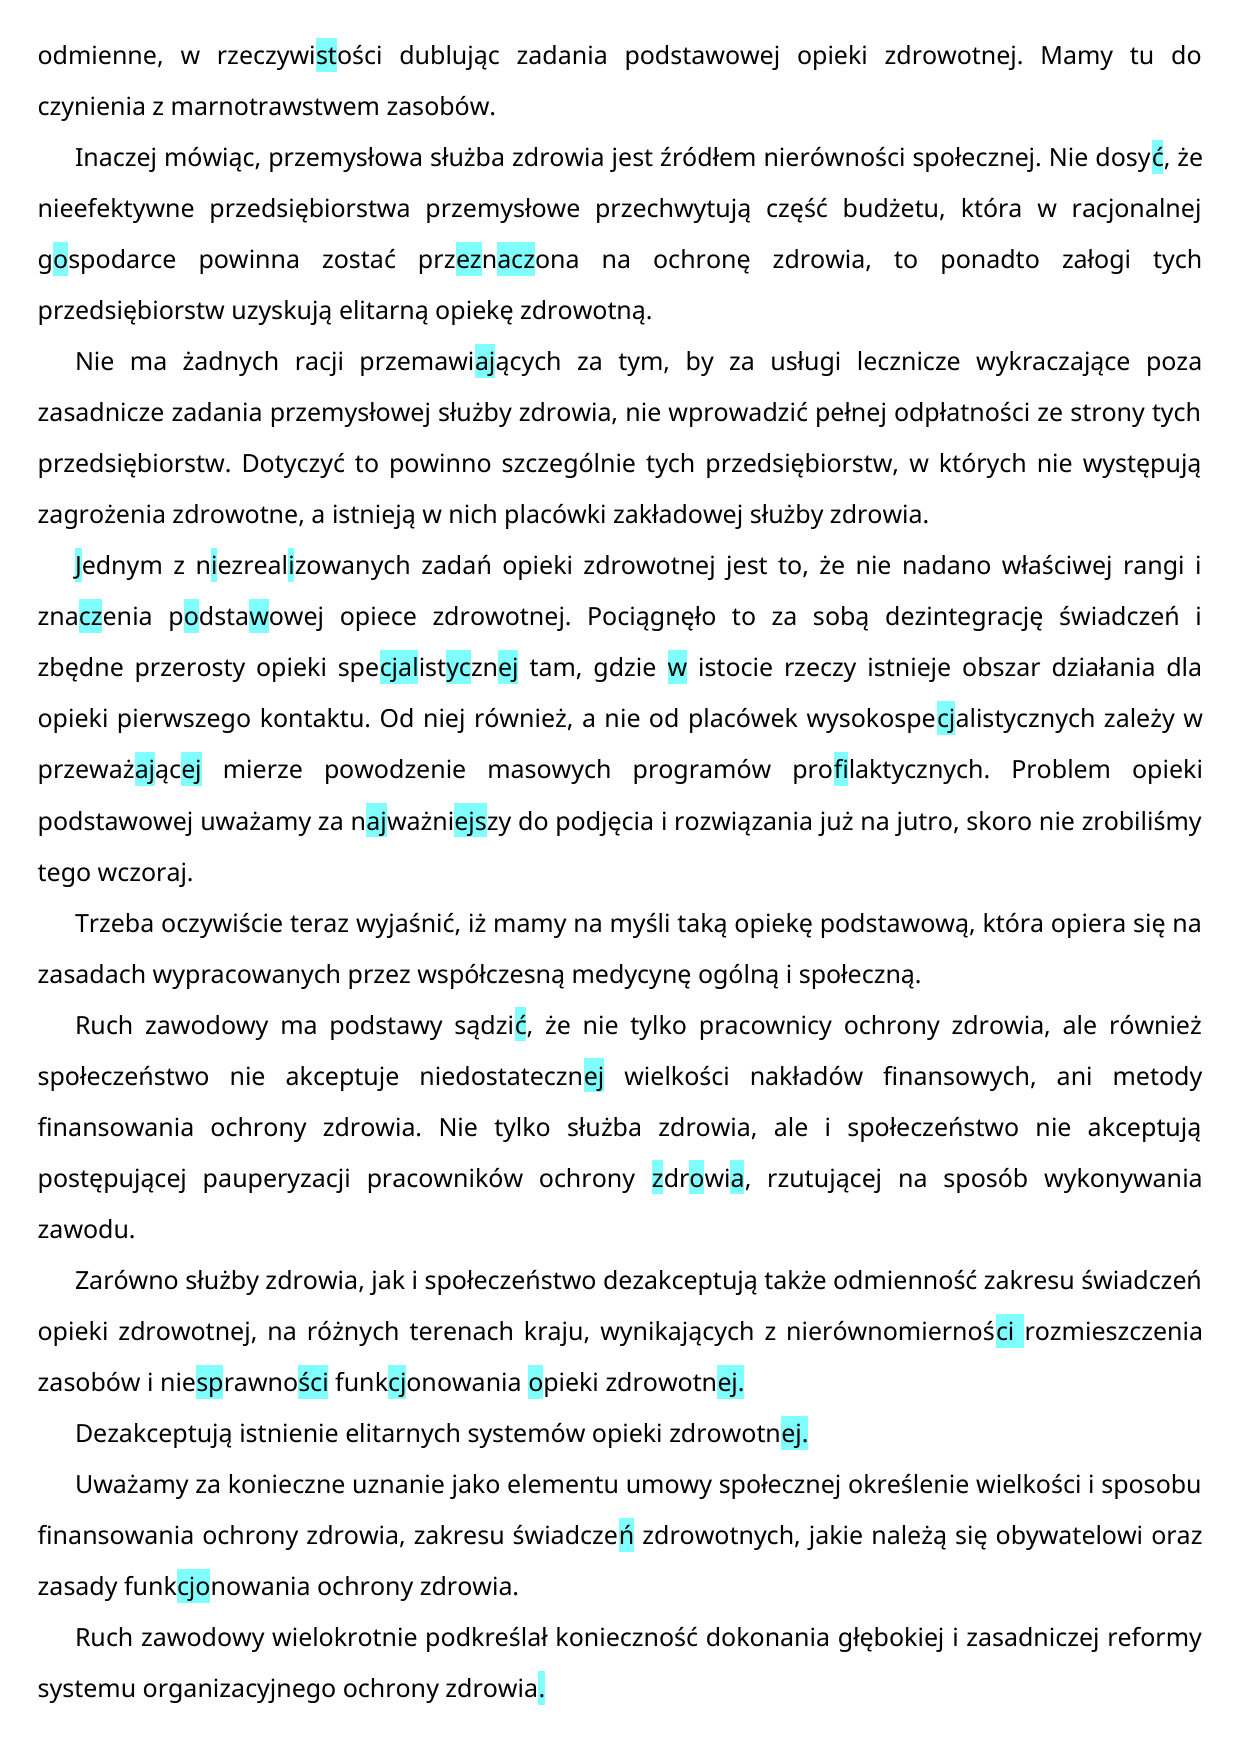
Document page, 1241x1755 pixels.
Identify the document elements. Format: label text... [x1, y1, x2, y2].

text Jednym z niezrealizowanych zadań opieki zdrowotnej jest to, że nie nadano właściwej rangi i znaczenia podstawowej opiece zdrowotnej. Pociągnęło to za sobą dezintegrację świadczeń i zbędne przerosty opieki specjalistycznej tam, gdzie w istocie rzeczy istnieje obszar działania dla opieki pierwszego kontaktu. Od niej również, a nie od placówek wysokospecjalistycznych zależy w przeważającej mierze powodzenie masowych programów profilaktycznych. Problem opieki podstawowej uważamy za najważniejszy do podjęcia i rozwiązania już na jutro, skoro nie zrobiliśmy tego wczoraj. [37, 548, 1203, 888]
text Inaczej mówiąc, przemysłowa służba zdrowia jest źródłem nierówności społecznej. Nie dosyć, że nieefektywne przedsiębiorstwa przemysłowe przechwytują część budżetu, która w racjonalnej gospodarce powinna zostać przeznaczona na ochronę zdrowia, to ponadto załogi tych przedsiębiorstw uzyskują elitarną opiekę zdrowotną. [37, 139, 1203, 327]
text Dezakceptują istnienie elitarnych systemów opieki zdrowotnej. [37, 1416, 1203, 1450]
text odmienne, w rzeczywistości dublując zadania podstawowej opieki zdrowotnej. Mamy tu do czynienia z marnotrawstwem zasobów. [37, 37, 1203, 123]
text Nie ma żadnych racji przemawiających za tym, by za usługi lecznicze wykraczające poza zasadnicze zadania przemysłowej służby zdrowia, nie wprowadzić pełnej odpłatności ze strony tych przedsiębiorstw. Dotyczyć to powinno szczególnie tych przedsiębiorstw, w których nie występują zagrożenia zdrowotne, a istnieją w nich placówki zakładowej służby zdrowia. [37, 344, 1203, 531]
text Uważamy za konieczne uznanie jako elementu umowy społecznej określenie wielkości i sposobu finansowania ochrony zdrowia, zakresu świadczeń zdrowotnych, jakie należą się obywatelowi oraz zasady funkcjonowania ochrony zdrowia. [37, 1467, 1203, 1603]
text Ruch zawodowy ma podstawy sądzić, że nie tylko pracownicy ochrony zdrowia, ale również społeczeństwo nie akceptuje niedostatecznej wielkości nakładów finansowych, ani metody finansowania ochrony zdrowia. Nie tylko służba zdrowia, ale i społeczeństwo nie akceptują postępującej pauperyzacji pracowników ochrony zdrowia, rzutującej na sposób wykonywania zawodu. [37, 1007, 1203, 1246]
text Trzeba oczywiście teraz wyjaśnić, iż mamy na myśli taką opiekę podstawową, która opiera się na zasadach wypracowanych przez współczesną medycynę ogólną i społeczną. [37, 905, 1203, 990]
text Zarówno służby zdrowia, jak i społeczeństwo dezakceptują także odmienność zakresu świadczeń opieki zdrowotnej, na różnych terenach kraju, wynikających z nierównomierności rozmieszczenia zasobów i niesprawności funkcjonowania opieki zdrowotnej. [37, 1262, 1203, 1399]
text Ruch zawodowy wielokrotnie podkreślał konieczność dokonania głębokiej i zasadniczej reformy systemu organizacyjnego ochrony zdrowia. [37, 1620, 1203, 1705]
